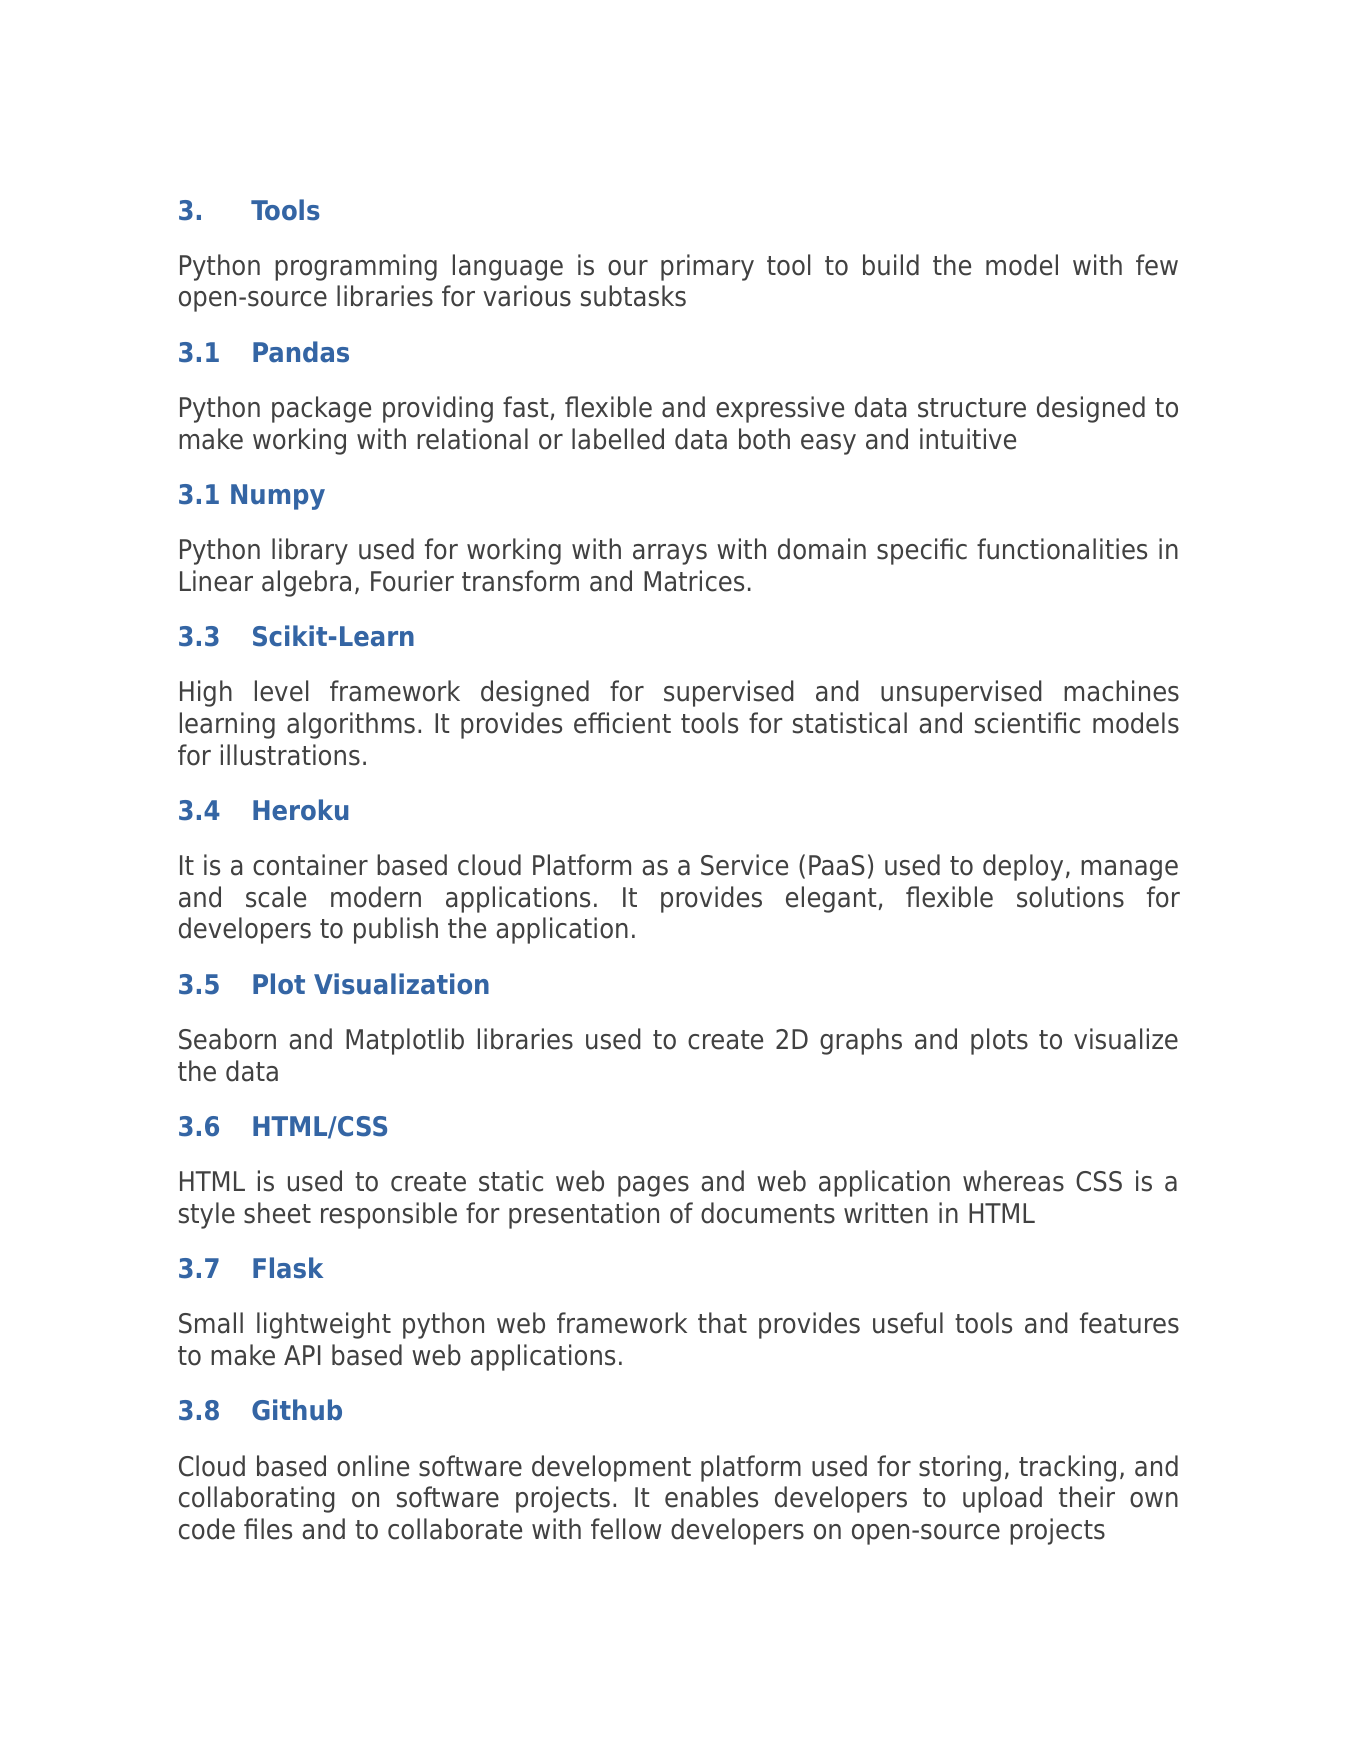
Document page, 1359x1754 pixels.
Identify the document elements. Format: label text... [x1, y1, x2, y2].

text High level framework designed for supervised and unsupervised machines learning algorithms. It provides efficient tools for statistical and scientific models for illustrations. [177, 677, 1181, 771]
text 3. Tools [177, 195, 1181, 226]
text HTML is used to create static web pages and web application whereas CSS is a style sheet responsible for presentation of documents written in HTML [177, 1166, 1181, 1229]
text 3.7 Flask [177, 1253, 1181, 1285]
text 3.1 Pandas [177, 337, 1181, 369]
text Python package providing fast, flexible and expressive data structure designed to make working with relational or labelled data both easy and intuitive [177, 392, 1181, 456]
text 3.6 HTML/CSS [177, 1111, 1181, 1143]
text Small lightweight python web framework that provides useful tools and features to make API based web applications. [177, 1309, 1181, 1372]
text Python programming language is our primary tool to build the model with few open-source libraries for various subtasks [177, 250, 1181, 313]
text Seaborn and Matplotlib libraries used to create 2D graphs and plots to visualize the data [177, 1024, 1181, 1087]
text 3.5 Plot Visualization [177, 969, 1181, 1001]
text 3.1 Numpy [177, 479, 1181, 511]
text Python library used for working with arrays with domain specific functionalities in Linear algebra, Fourier transform and Matrices. [177, 534, 1181, 598]
text 3.8 Github [177, 1396, 1181, 1427]
text 3.4 Heroku [177, 795, 1181, 827]
text 3.3 Scikit-Learn [177, 621, 1181, 653]
text It is a container based cloud Platform as a Service (PaaS) used to deploy, manage and scale modern applications. It provides elegant, flexible solutions for developers to publish the application. [177, 851, 1181, 945]
text Cloud based online software development platform used for storing, tracking, and collaborating on software projects. It enables developers to upload their own code files and to collaborate with fellow developers on open-source projects [177, 1451, 1181, 1546]
